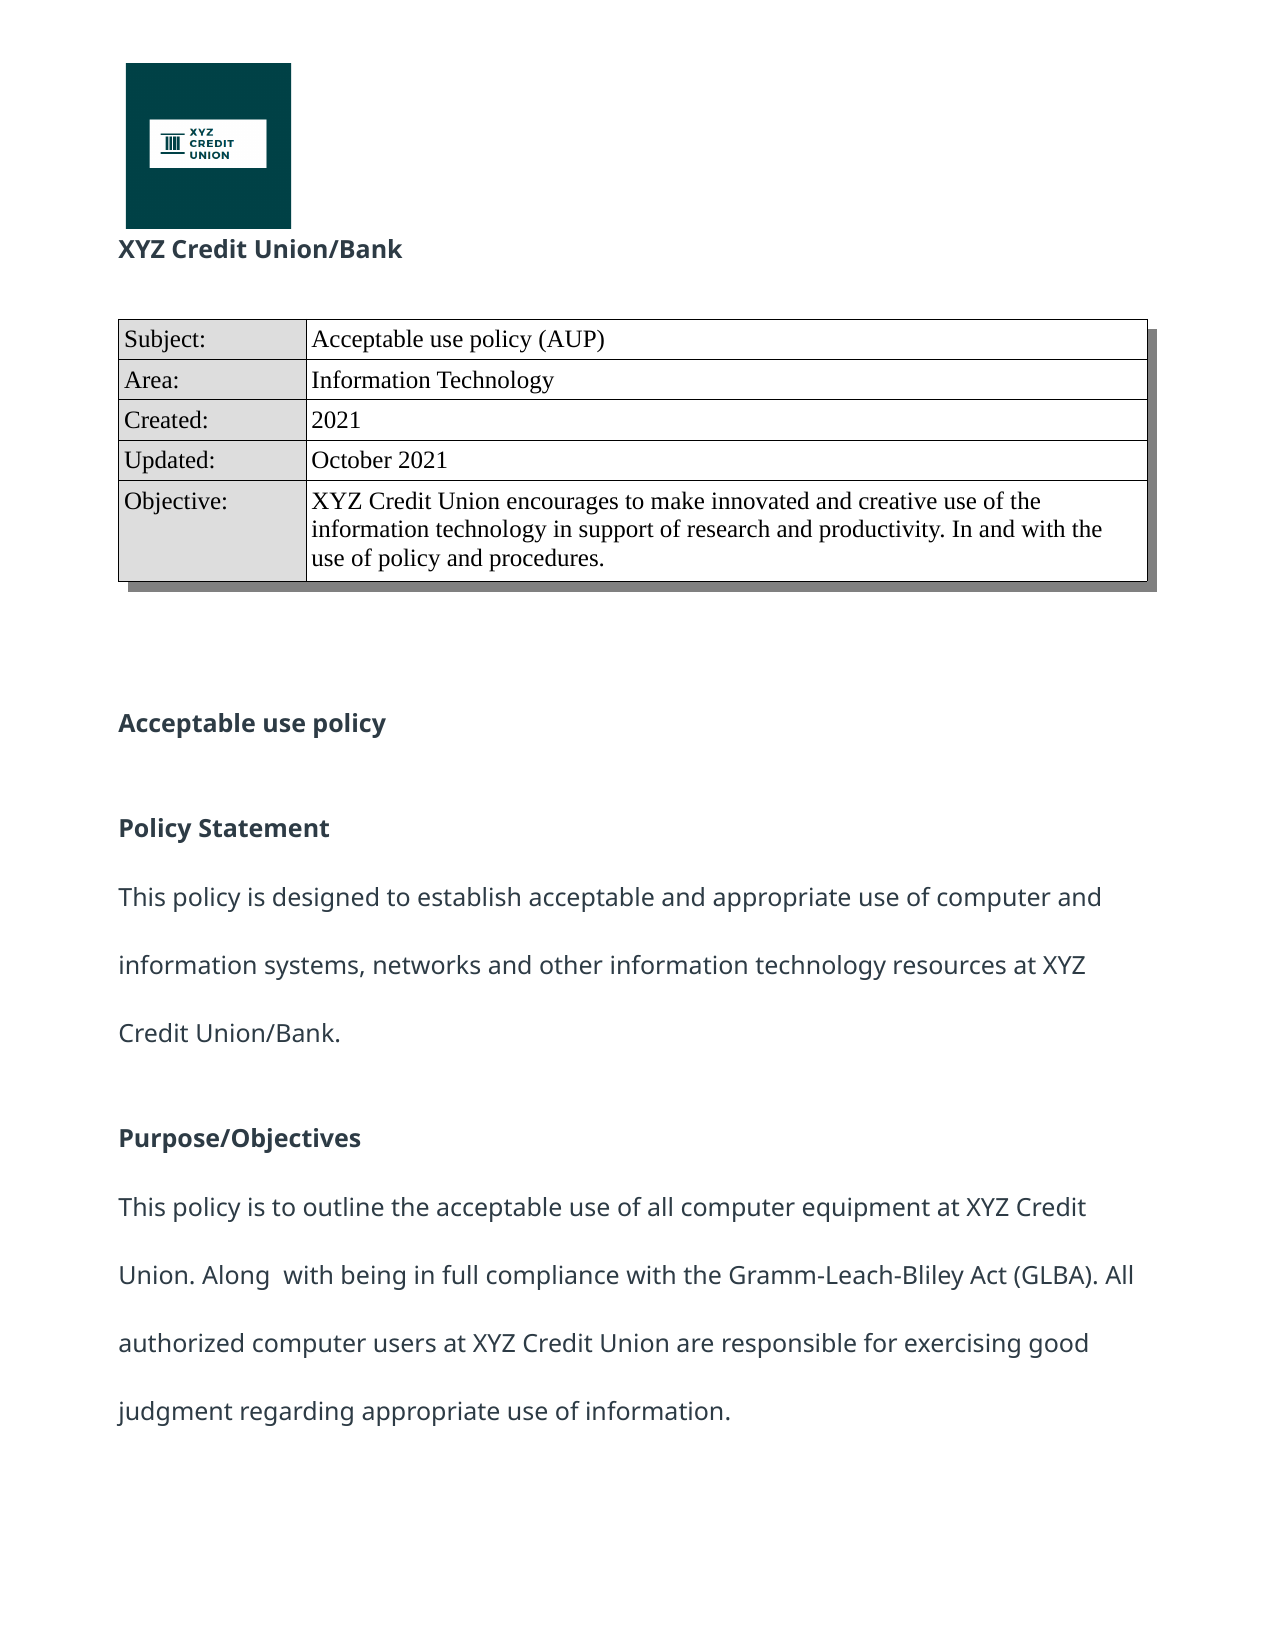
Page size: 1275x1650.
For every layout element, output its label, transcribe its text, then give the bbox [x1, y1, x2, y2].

table_cell Updated: [119, 441, 306, 480]
table_cell Information Technology [307, 360, 1147, 399]
table_cell Created: [119, 400, 306, 440]
text XYZ Credit Union/Bank [118, 232, 1157, 266]
table_cell XYZ Credit Union encourages to make innovated and creative use of the information technology in support of research and productivity. In and with the use of policy and procedures. [307, 481, 1147, 581]
text Policy Statement This policy is designed to establish acceptable and appropriate use of computer and information systems, networks and other information technology resources at XYZ Credit Union/Bank. [118, 811, 1157, 1049]
text Purpose/Objectives This policy is to outline the acceptable use of all computer equipment at XYZ Credit Union. Along with being in full compliance with the Gramm-Leach-Bliley Act (GLBA). All authorized computer users at XYZ Credit Union are responsible for exercising good judgment regarding appropriate use of information. [118, 1121, 1157, 1428]
table_header Acceptable use policy (AUP) [307, 320, 1147, 359]
table_header Subject: [119, 320, 306, 359]
picture [125, 63, 292, 229]
table_cell Objective: [119, 481, 306, 581]
table_cell 2021 [307, 400, 1147, 440]
text Acceptable use policy [118, 706, 1157, 739]
table_cell Area: [119, 360, 306, 399]
table_cell October 2021 [307, 441, 1147, 480]
